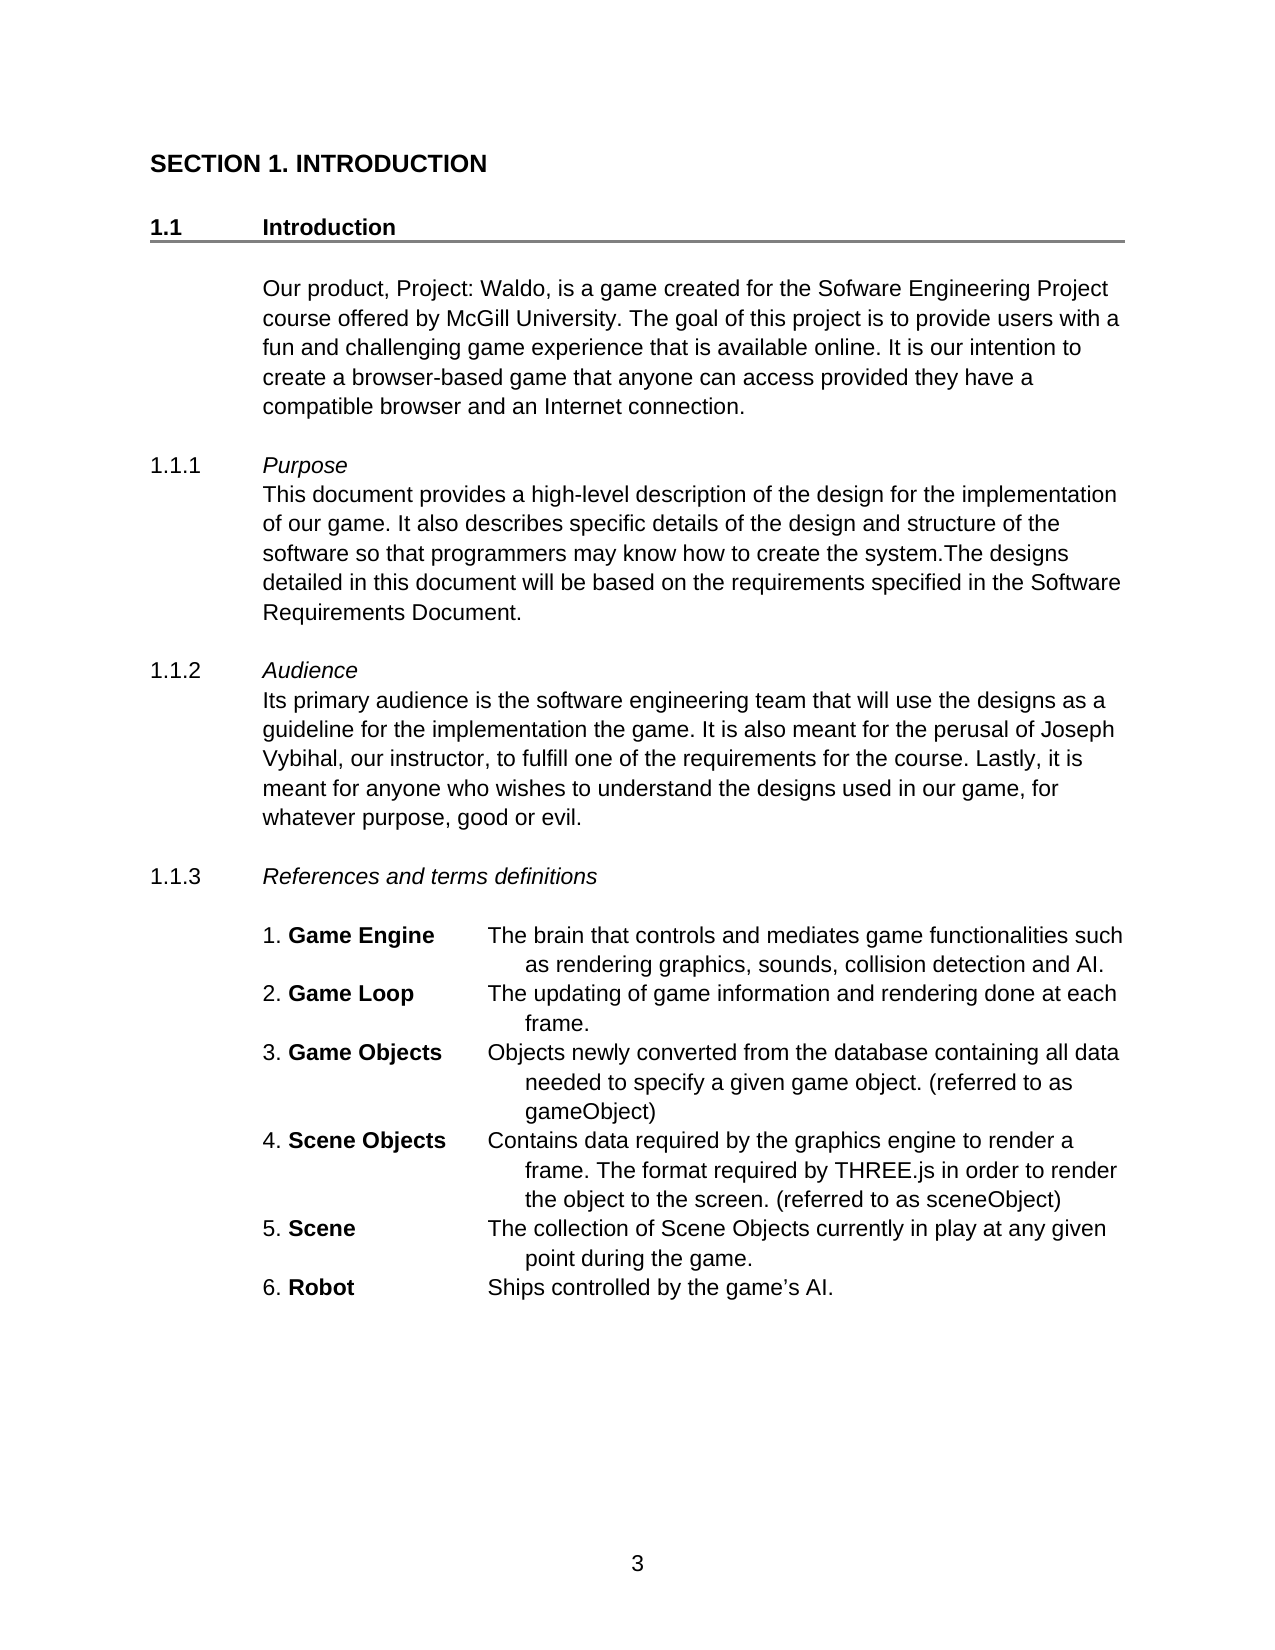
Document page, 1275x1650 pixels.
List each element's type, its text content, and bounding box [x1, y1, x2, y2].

text This document provides a high-level description of the design for the implementation of our game. It also describes specific details of the design and structure of the software so that programmers may know how to create the system.The designs detailed in this document will be based on the requirements specified in the Software Requirements Document. [150, 482, 1125, 625]
text SECTION 1. INTRODUCTION [150, 150, 1125, 178]
text 1.1.3 References and terms definitions [150, 863, 1125, 889]
text Its primary audience is the software engineering team that will use the designs as a guideline for the implementation the game. It is also meant for the perusal of Joseph Vybihal, our instructor, to fulfill one of the requirements for the course. Lastly, it is meant for anyone who wishes to understand the designs used in our game, for whatever purpose, good or evil. [150, 687, 1125, 830]
text Our product, Project: Waldo, is a game created for the Sofware Engineering Project course offered by McGill University. The goal of this project is to provide users with a fun and challenging game experience that is available online. It is our intention to create a browser-based game that anyone can access provided they have a compatible browser and an Internet connection. [150, 276, 1125, 419]
text 1.1.2 Audience [150, 658, 1125, 683]
text 1.1 Introduction [150, 214, 1125, 240]
text 1.1.1 Purpose [150, 452, 1125, 478]
text 4. Scene Objects Contains data required by the graphics engine to render a frame. The format required by THREE.js in order to render the object to the screen. (referred to as sceneObject) [262, 1128, 1125, 1212]
text 6. Robot Ships controlled by the game’s AI. [262, 1275, 1125, 1300]
text 5. Scene The collection of Scene Objects currently in play at any given point during the game. [262, 1216, 1125, 1271]
text 3. Game Objects Objects newly converted from the database containing all data needed to specify a given game object. (referred to as gameObject) [262, 1040, 1125, 1124]
text 2. Game Loop The updating of game information and rendering done at each frame. [262, 981, 1125, 1036]
text 1. Game Engine The brain that controls and mediates game functionalities such as rendering graphics, sounds, collision detection and AI. [262, 922, 1125, 977]
